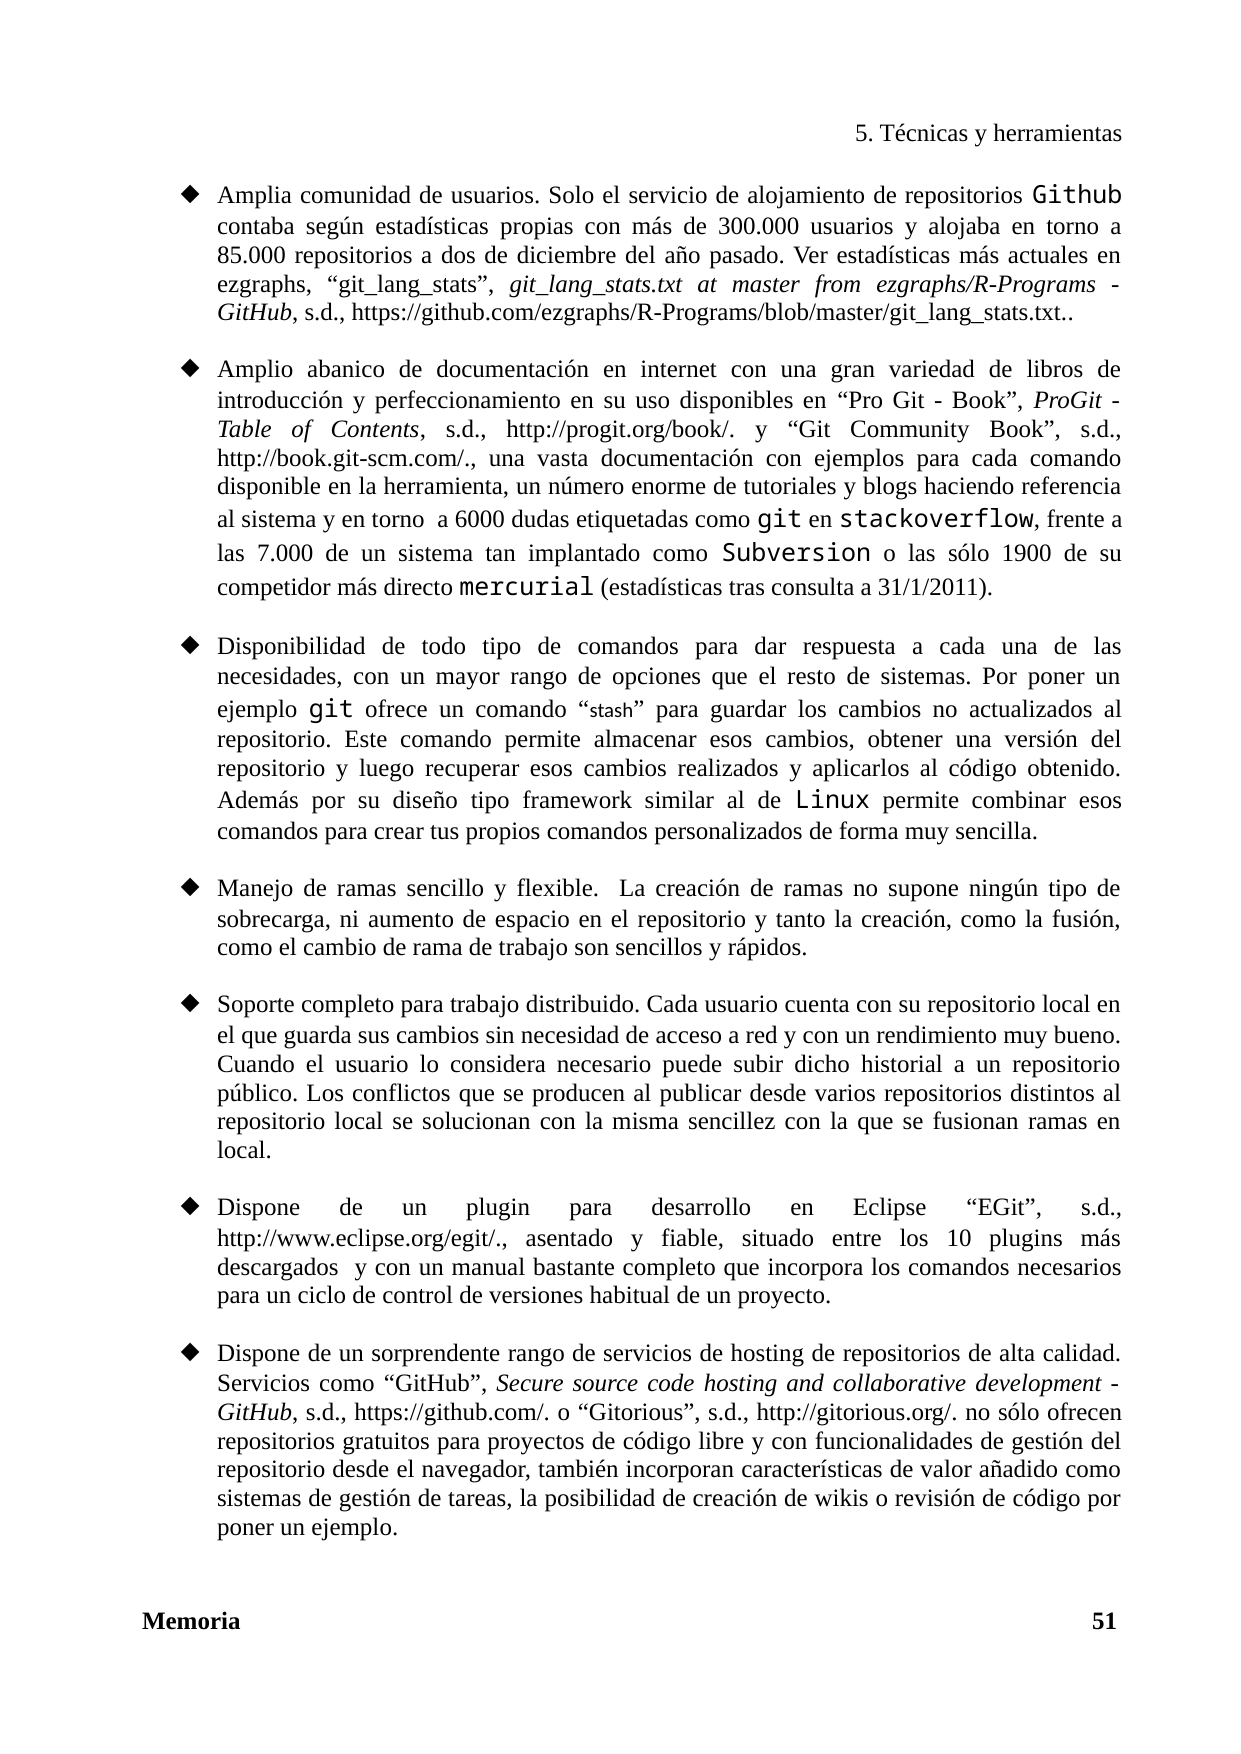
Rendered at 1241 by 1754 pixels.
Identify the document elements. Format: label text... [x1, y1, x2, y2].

list Amplia comunidad de usuarios. Solo el servicio de alojamiento de repositorios Github contaba según estadísticas propias con más de 300.000 usuarios y alojaba en torno a 85.000 repositorios a dos de diciembre del año pasado. Ver estadísticas más actuales en ezgraphs, “git_lang_stats”, git_lang_stats.txt at master from ezgraphs/R-Programs - GitHub, s.d., https://github.com/ezgraphs/R-Programs/blob/master/git_lang_stats.txt.. [179, 177, 1122, 326]
list Dispone de un plugin para desarrollo en Eclipse “EGit”, s.d., http://www.eclipse.org/egit/., asentado y fiable, situado entre los 10 plugins más descargados y con un manual bastante completo que incorpora los comandos necesarios para un ciclo de control de versiones habitual de un proyecto. [179, 1189, 1122, 1309]
list Manejo de ramas sencillo y flexible. La creación de ramas no supone ningún tipo de sobrecarga, ni aumento de espacio en el repositorio y tanto la creación, como la fusión, como el cambio de rama de trabajo son sencillos y rápidos. [179, 869, 1122, 961]
list Soporte completo para trabajo distribuido. Cada usuario cuenta con su repositorio local en el que guarda sus cambios sin necesidad de acceso a red y con un rendimiento muy bueno. Cuando el usuario lo considera necesario puede subir dicho historial a un repositorio público. Los conflictos que se producen al publicar desde varios repositorios distintos al repositorio local se solucionan con la misma sencillez con la que se fusionan ramas en local. [179, 986, 1122, 1164]
list Dispone de un sorprendente rango de servicios de hosting de repositorios de alta calidad. Servicios como “GitHub”, Secure source code hosting and collaborative development - GitHub, s.d., https://github.com/. o “Gitorious”, s.d., http://gitorious.org/. no sólo ofrecen repositorios gratuitos para proyectos de código libre y con funcionalidades de gestión del repositorio desde el navegador, también incorporan características de valor añadido como sistemas de gestión de tareas, la posibilidad de creación de wikis o revisión de código por poner un ejemplo. [179, 1334, 1122, 1541]
list Disponibilidad de todo tipo de comandos para dar respuesta a cada una de las necesidades, con un mayor rango de opciones que el resto de sistemas. Por poner un ejemplo git ofrece un comando “stash” para guardar los cambios no actualizados al repositorio. Este comando permite almacenar esos cambios, obtener una versión del repositorio y luego recuperar esos cambios realizados y aplicarlos al código obtenido. Además por su diseño tipo framework similar al de Linux permite combinar esos comandos para crear tus propios comandos personalizados de forma muy sencilla. [179, 627, 1122, 844]
list Amplio abanico de documentación en internet con una gran variedad de libros de introducción y perfeccionamiento en su uso disponibles en “Pro Git - Book”, ProGit - Table of Contents, s.d., http://progit.org/book/. y “Git Community Book”, s.d., http://book.git-scm.com/., una vasta documentación con ejemplos para cada comando disponible en la herramienta, un número enorme de tutoriales y blogs haciendo referencia al sistema y en torno a 6000 dudas etiquetadas como git en stackoverflow, frente a las 7.000 de un sistema tan implantado como Subversion o las sólo 1900 de su competidor más directo mercurial (estadísticas tras consulta a 31/1/2011). [179, 351, 1122, 602]
